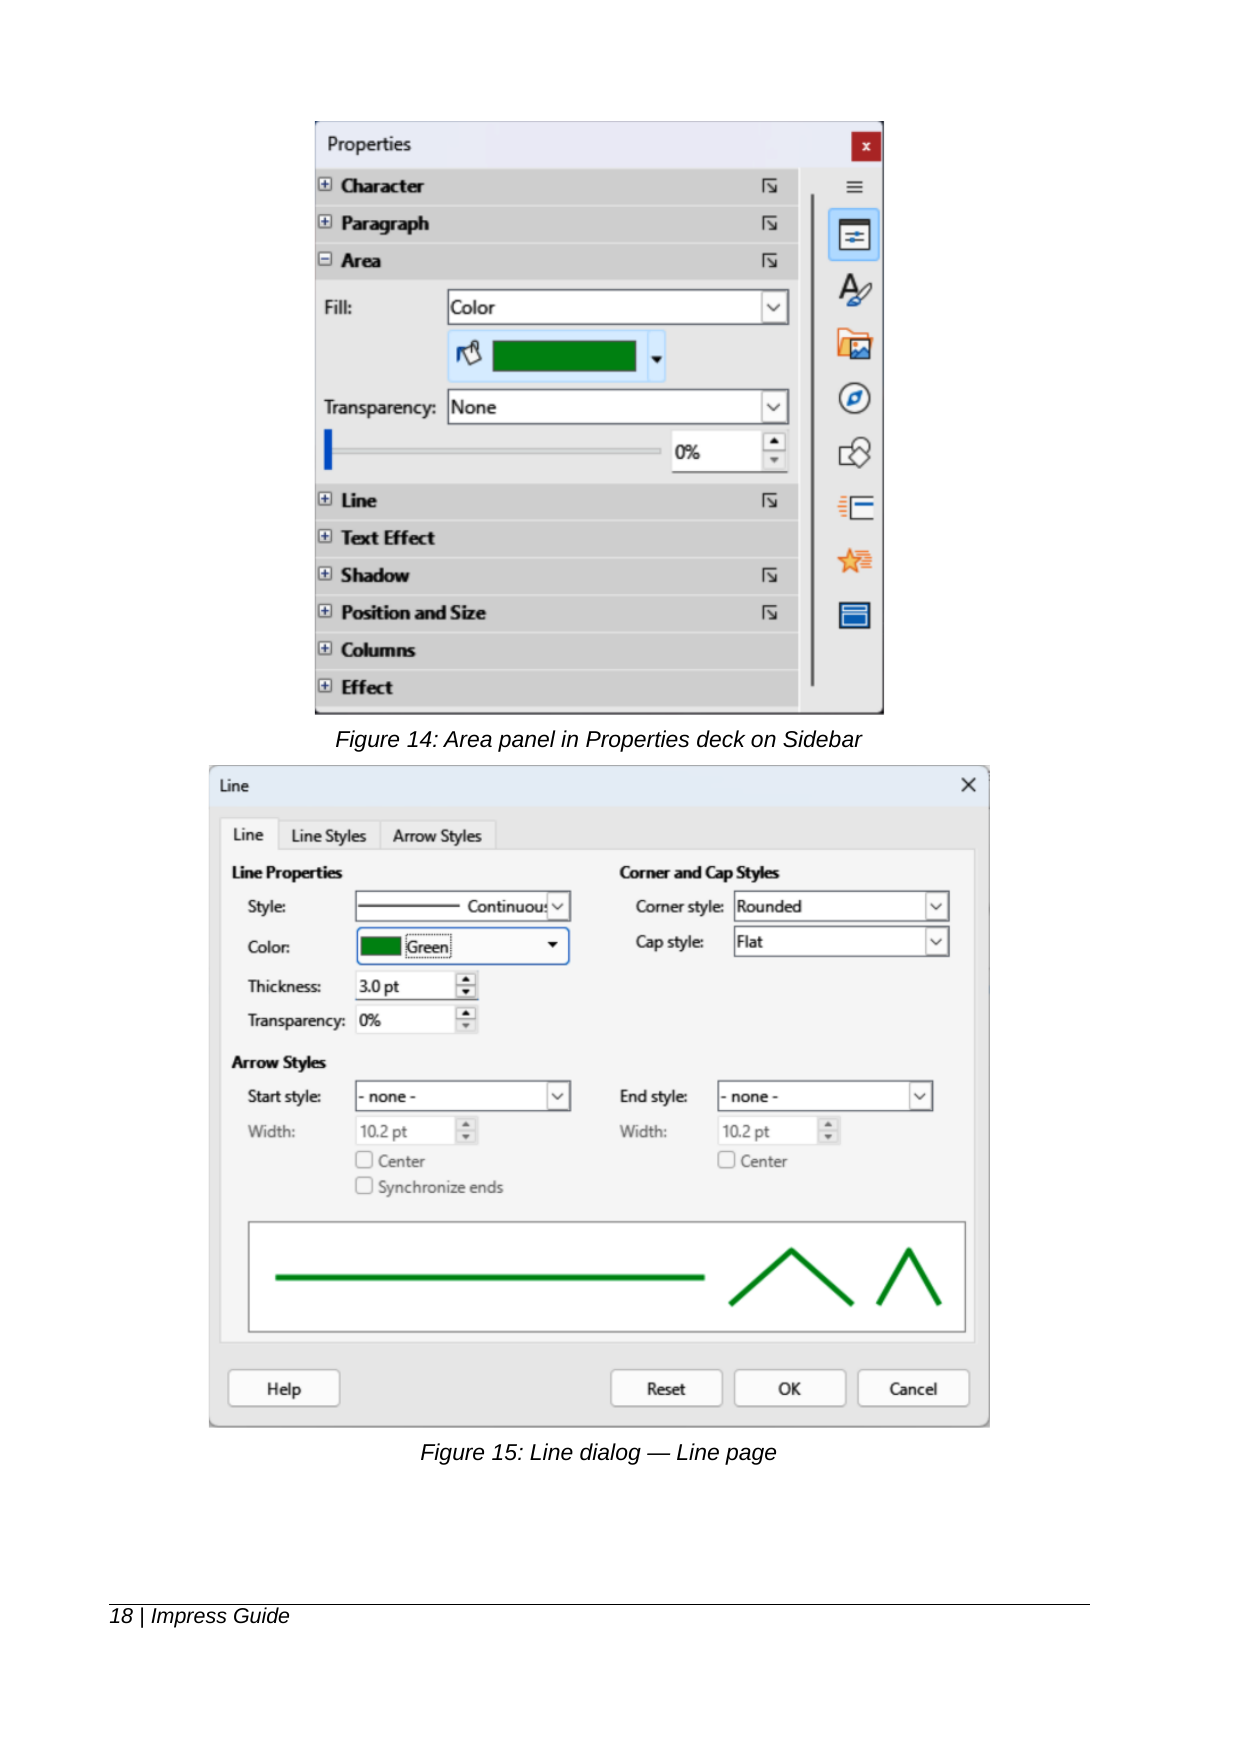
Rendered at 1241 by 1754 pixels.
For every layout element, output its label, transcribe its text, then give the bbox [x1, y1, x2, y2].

picture [314, 121, 885, 715]
text Figure 14: Area panel in Properties deck on Sidebar [315, 727, 884, 753]
picture [208, 765, 990, 1428]
text Figure 15: Line dialog — Line page [209, 1440, 990, 1465]
